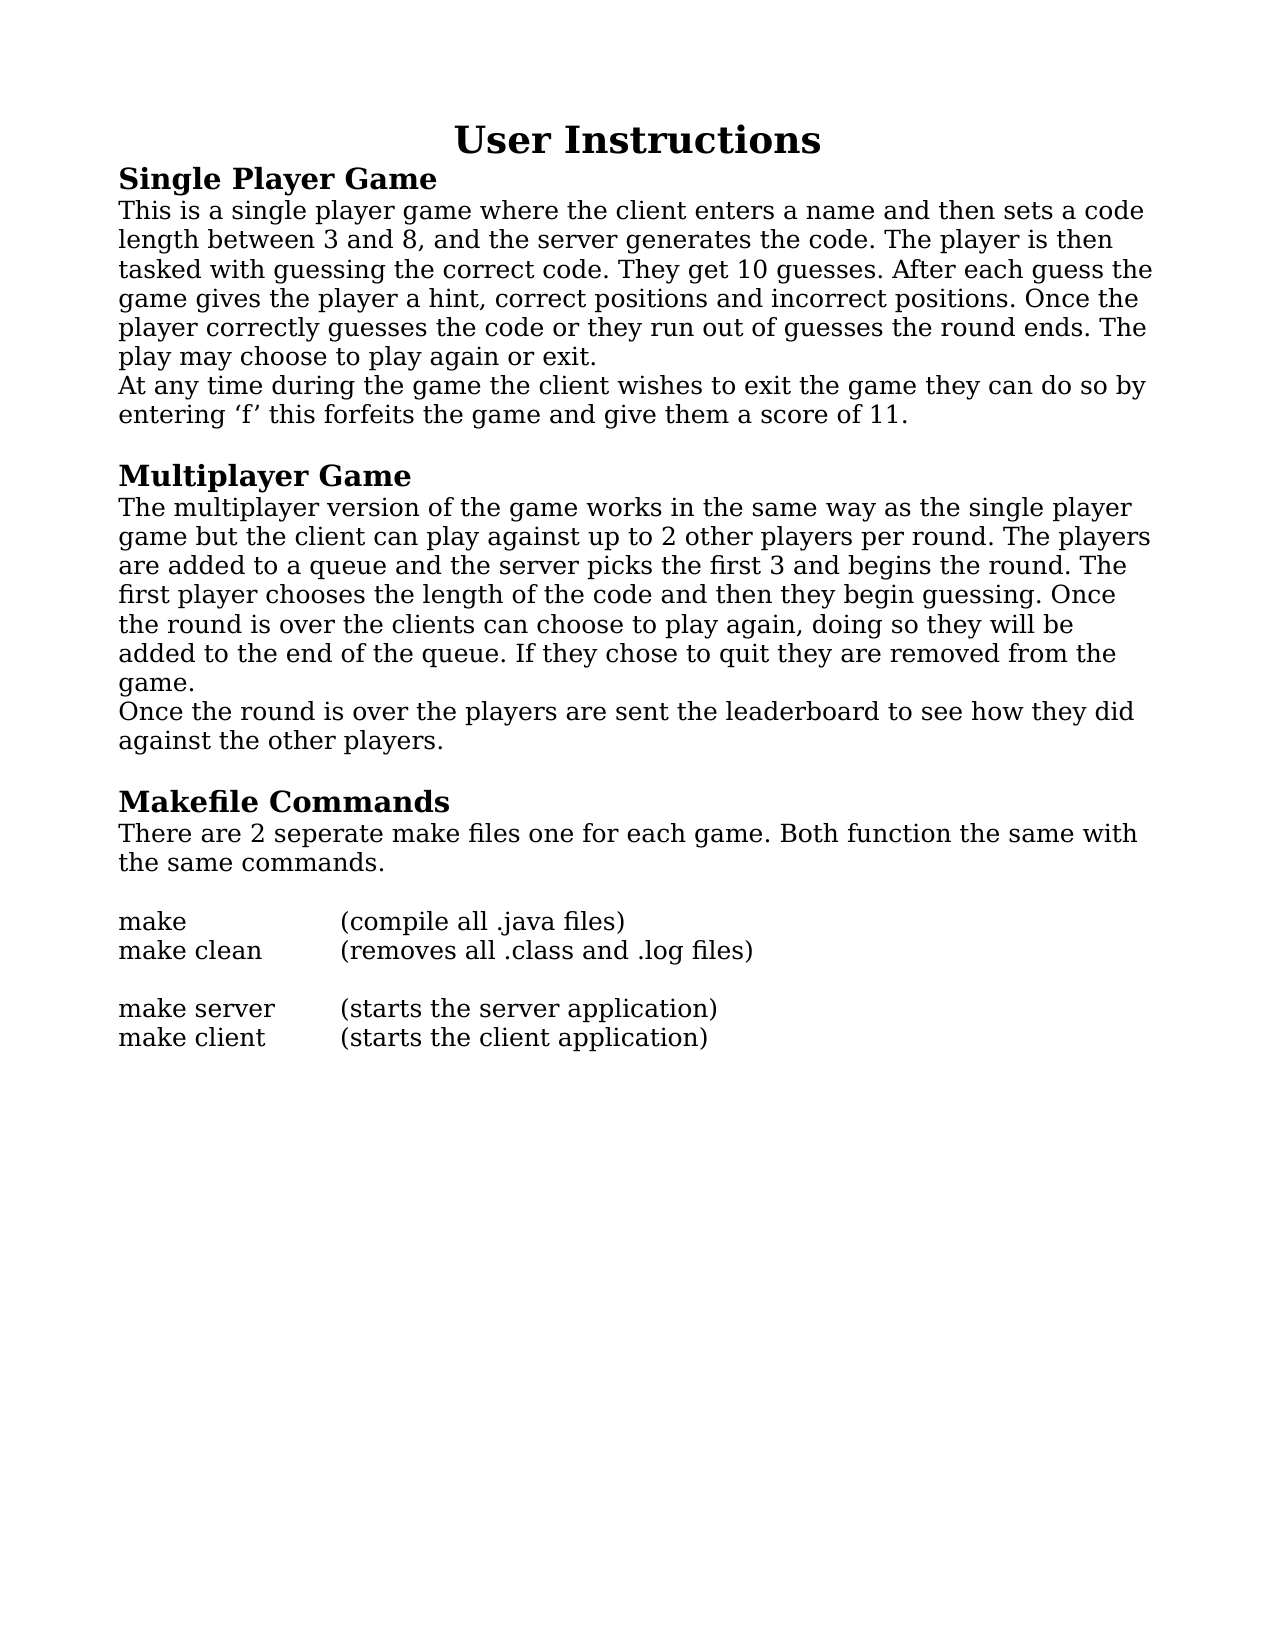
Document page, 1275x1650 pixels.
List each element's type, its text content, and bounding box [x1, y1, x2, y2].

text make clean (removes all .class and .log files) [118, 936, 1157, 965]
text Makefile Commands [118, 785, 1157, 819]
text This is a single player game where the client enters a name and then sets a code length between 3 and 8, and the server generates the code. The player is then tasked with guessing the correct code. They get 10 guesses. After each guess the game gives the player a hint, correct positions and incorrect positions. Once the player correctly guesses the code or they run out of guesses the round ends. The play may choose to play again or exit. [118, 196, 1157, 371]
text At any time during the game the client wishes to exit the game they can do so by entering ‘f’ this forfeits the game and give them a score of 11. [118, 371, 1157, 430]
text Once the round is over the players are sent the leaderboard to see how they did against the other players. [118, 697, 1157, 756]
text make server (starts the server application) [118, 994, 1157, 1023]
text make (compile all .java files) [118, 907, 1157, 936]
text User Instructions [118, 118, 1157, 162]
text make client (starts the client application) [118, 1023, 1157, 1052]
text Multiplayer Game [118, 459, 1157, 493]
text There are 2 seperate make files one for each game. Both function the same with the same commands. [118, 819, 1157, 877]
text Single Player Game [118, 162, 1157, 196]
text The multiplayer version of the game works in the same way as the single player game but the client can play against up to 2 other players per round. The players are added to a queue and the server picks the first 3 and begins the round. The first player chooses the length of the code and then they begin guessing. Once the round is over the clients can choose to play again, doing so they will be added to the end of the queue. If they chose to quit they are removed from the game. [118, 493, 1157, 697]
